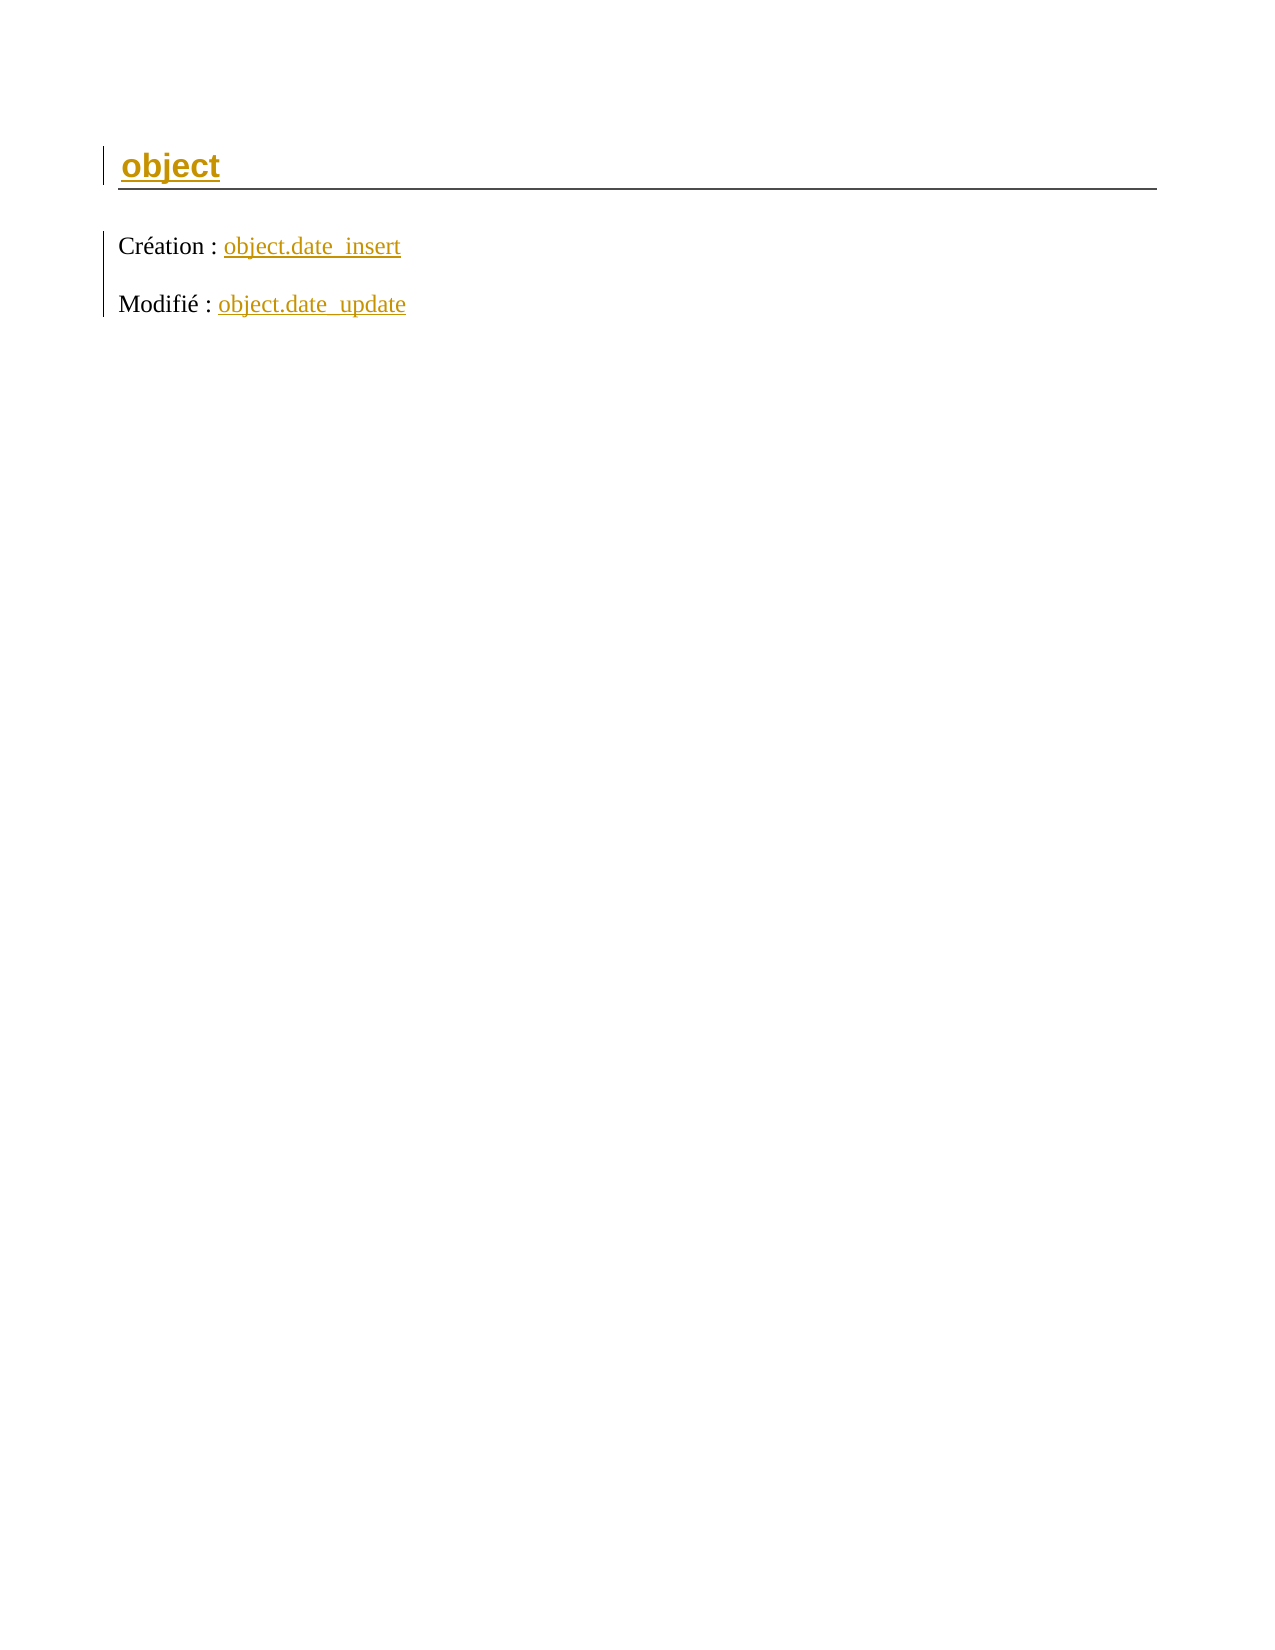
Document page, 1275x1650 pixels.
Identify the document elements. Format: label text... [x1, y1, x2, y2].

text Modifié : object.date_update [118, 289, 1157, 317]
subtitle object [118, 143, 1157, 188]
text Création : object.date_insert [118, 231, 1157, 260]
